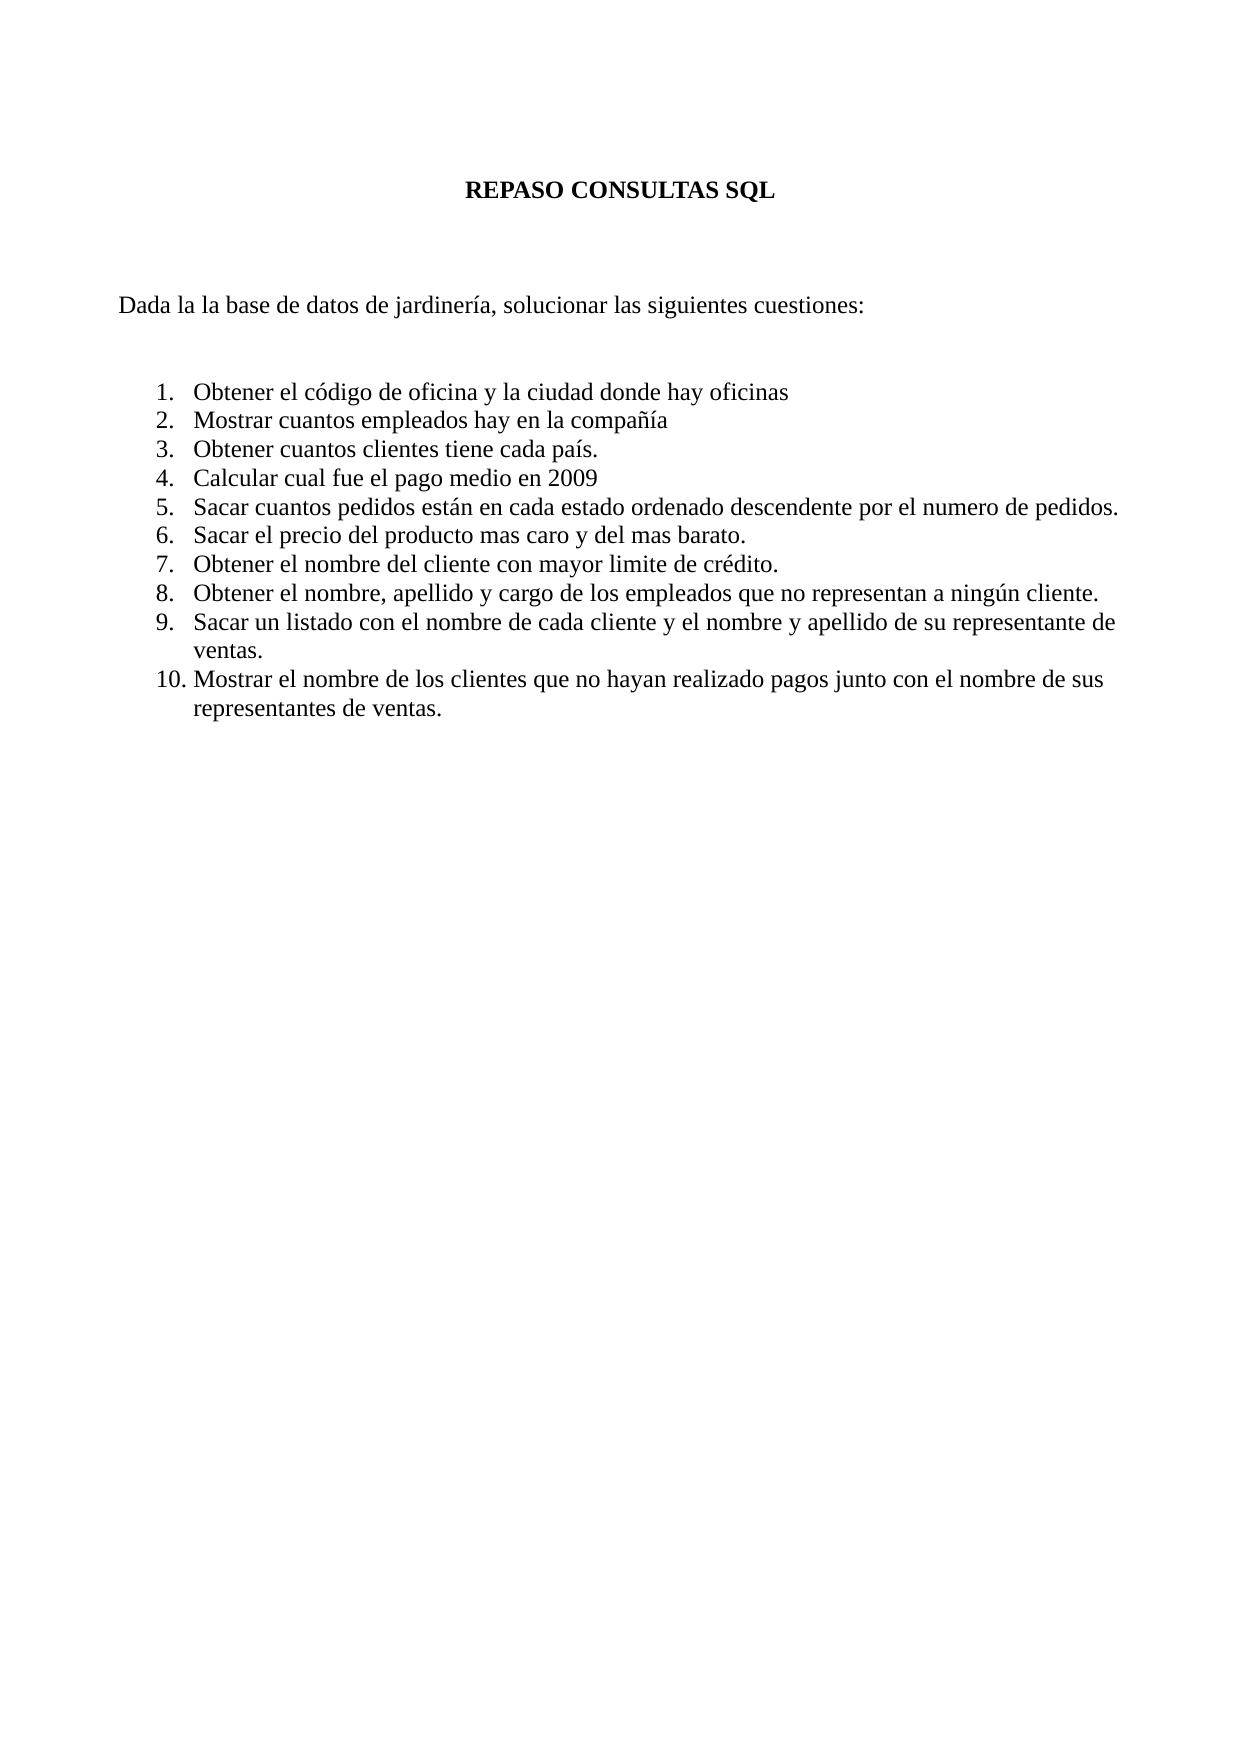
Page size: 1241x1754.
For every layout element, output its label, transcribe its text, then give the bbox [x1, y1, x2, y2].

list Obtener el nombre del cliente con mayor limite de crédito. [156, 549, 1122, 578]
list Sacar el precio del producto mas caro y del mas barato. [156, 521, 1122, 549]
text Dada la la base de datos de jardinería, solucionar las siguientes cuestiones: [118, 291, 1122, 319]
list Sacar cuantos pedidos están en cada estado ordenado descendente por el numero de pedidos. [156, 492, 1122, 521]
list Mostrar cuantos empleados hay en la compañía [156, 406, 1122, 434]
list Sacar un listado con el nombre de cada cliente y el nombre y apellido de su representante de ventas. [156, 607, 1122, 664]
list Obtener el nombre, apellido y cargo de los empleados que no representan a ningún cliente. [156, 578, 1122, 607]
text REPASO CONSULTAS SQL [118, 176, 1122, 204]
list Obtener cuantos clientes tiene cada país. [156, 434, 1122, 463]
list Obtener el código de oficina y la ciudad donde hay oficinas [156, 377, 1122, 406]
list Calcular cual fue el pago medio en 2009 [156, 463, 1122, 492]
list Mostrar el nombre de los clientes que no hayan realizado pagos junto con el nombre de sus representantes de ventas. [156, 664, 1122, 722]
